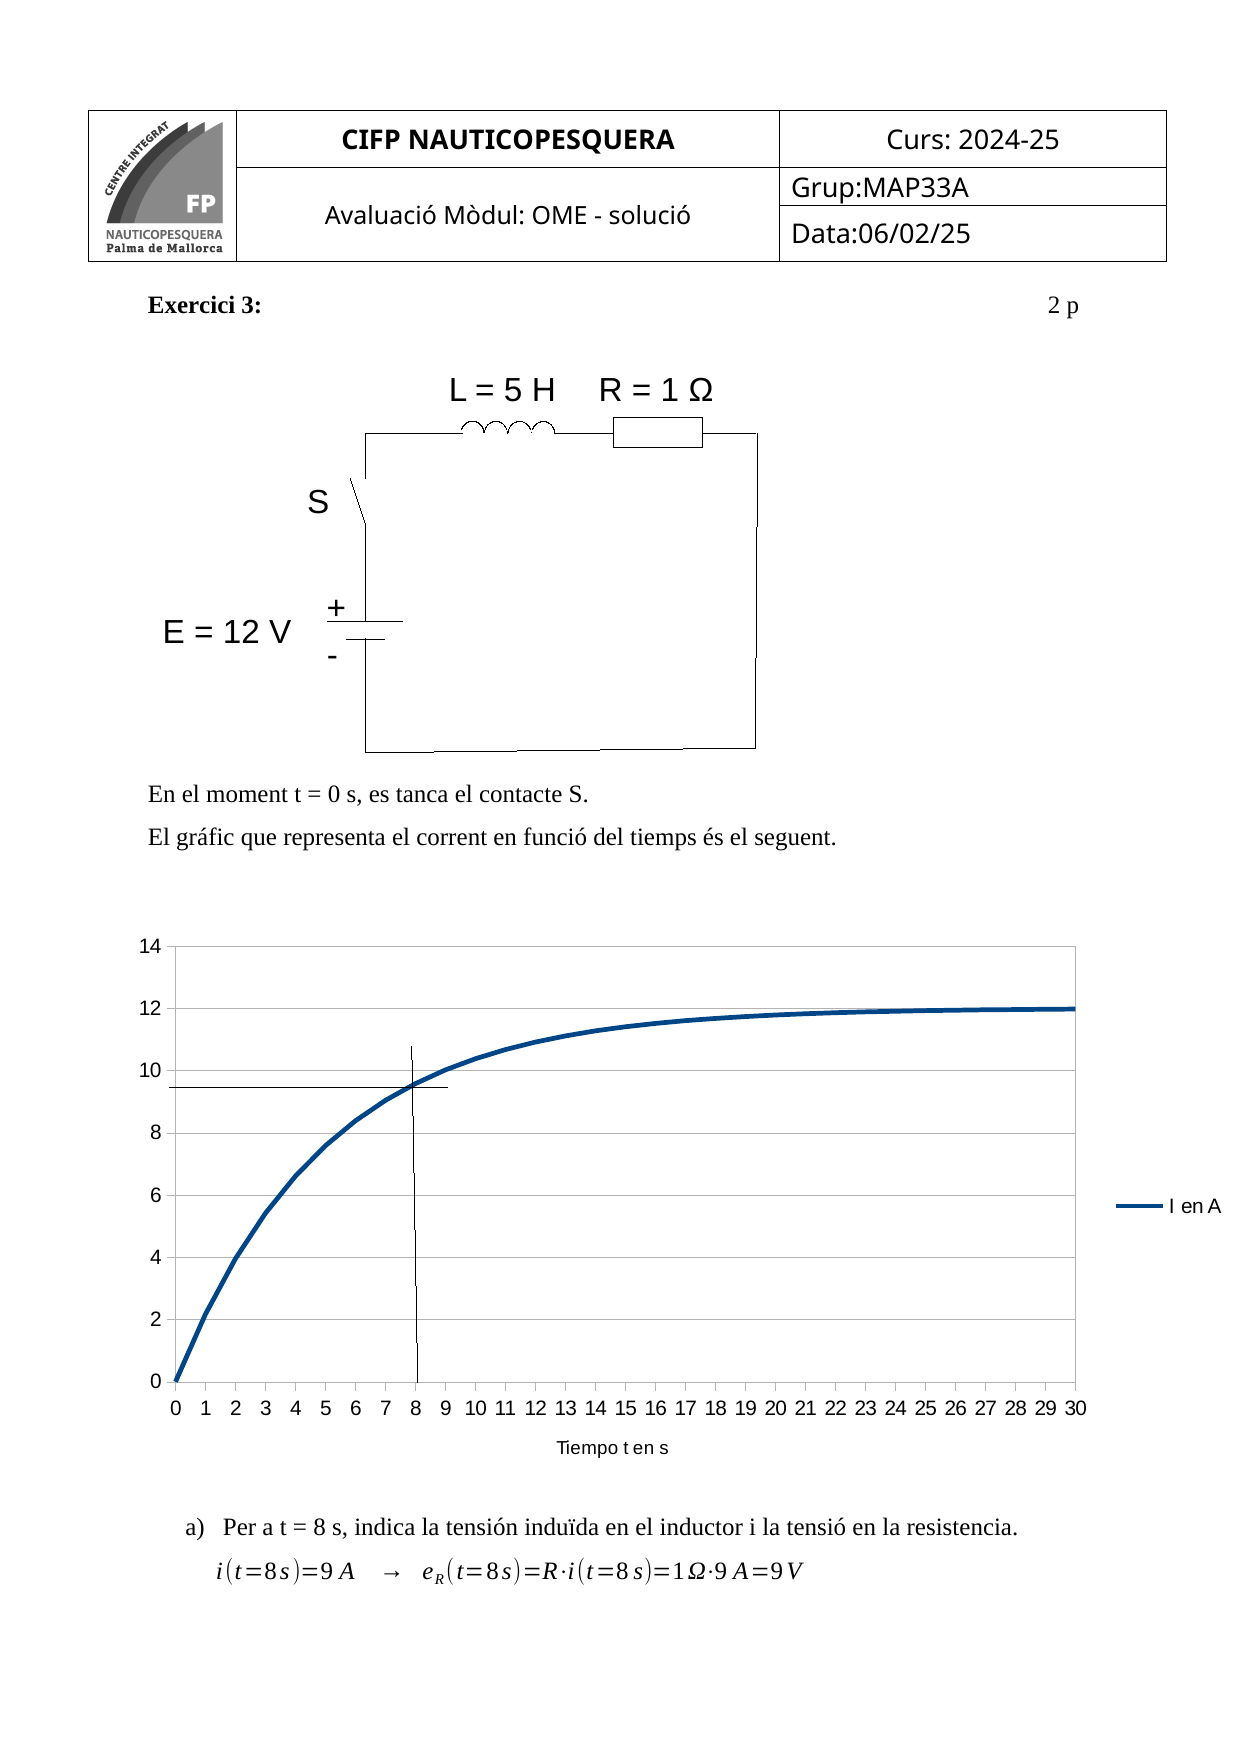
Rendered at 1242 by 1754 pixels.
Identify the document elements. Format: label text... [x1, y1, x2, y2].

text → [148, 1555, 1094, 1588]
text Exercici 3: 2 p [148, 290, 1094, 319]
text En el moment t = 0 s, es tanca el contacte S. [148, 779, 1094, 808]
picture [100, 111, 229, 260]
text El gráfic que representa el corrent en funció del tiemps és el seguent. [148, 822, 1094, 851]
list Per a t = 8 s, indica la tensión induïda en el inductor i la tensió en la resistencia. [185, 1512, 1094, 1541]
